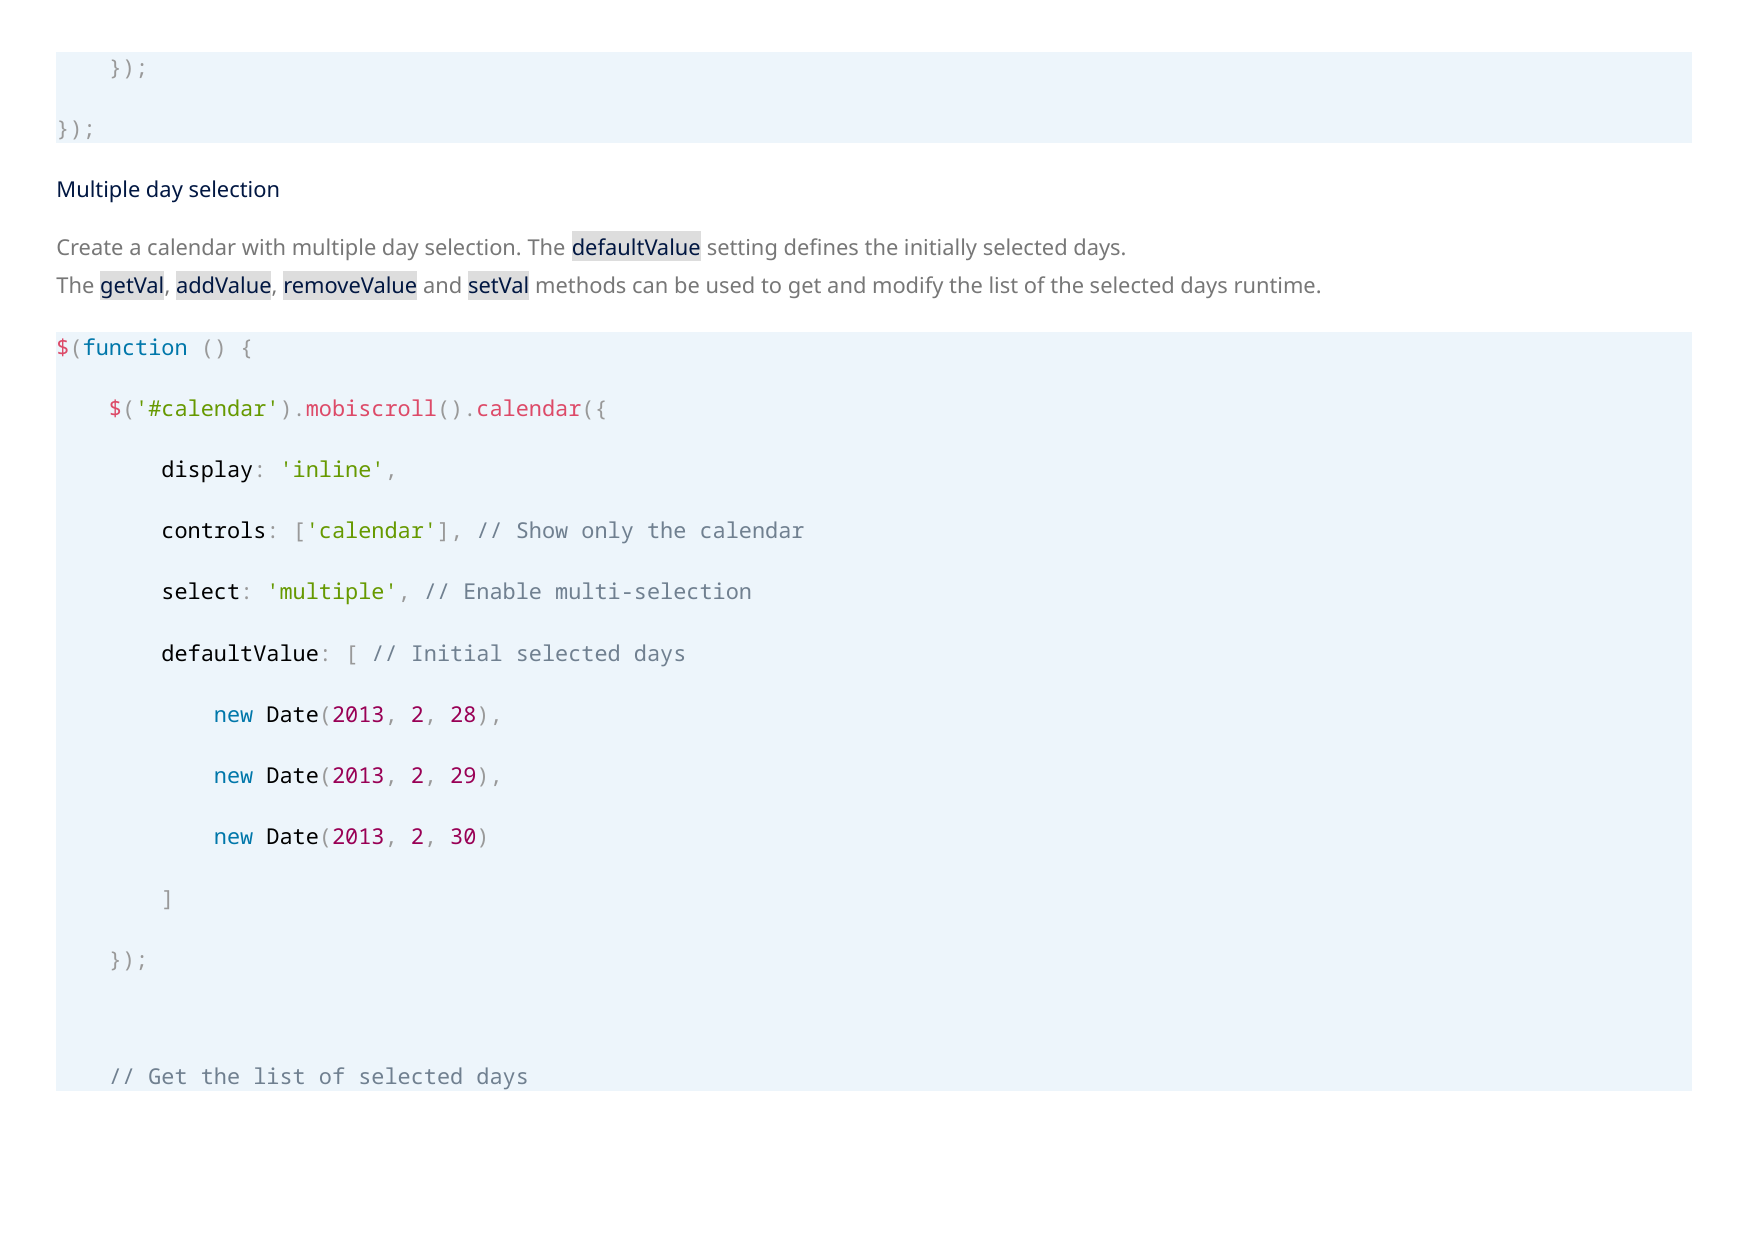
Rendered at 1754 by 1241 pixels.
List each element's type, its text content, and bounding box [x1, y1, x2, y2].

text display: 'inline', [56, 454, 1692, 484]
text // Get the list of selected days [56, 1061, 1692, 1091]
text new Date(2013, 2, 30) [56, 821, 1692, 851]
text }); [56, 52, 1692, 82]
text ] [56, 883, 1692, 913]
text $(function () { [56, 332, 1692, 361]
text select: 'multiple', // Enable multi-selection [56, 576, 1692, 606]
text controls: ['calendar'], // Show only the calendar [56, 515, 1692, 545]
text $('#calendar').mobiscroll().calendar({ [56, 393, 1692, 423]
text new Date(2013, 2, 29), [56, 760, 1692, 790]
subtitle Multiple day selection [56, 174, 1692, 204]
text }); [56, 944, 1692, 974]
text }); [56, 113, 1692, 143]
text new Date(2013, 2, 28), [56, 699, 1692, 729]
text defaultValue: [ // Initial selected days [56, 638, 1692, 668]
text Create a calendar with multiple day selection. The defaultValue setting defines the initially selected days. The getVal, addValue, removeValue and setVal methods can be used to get and modify the list of the selected days runtime. [56, 222, 1692, 300]
